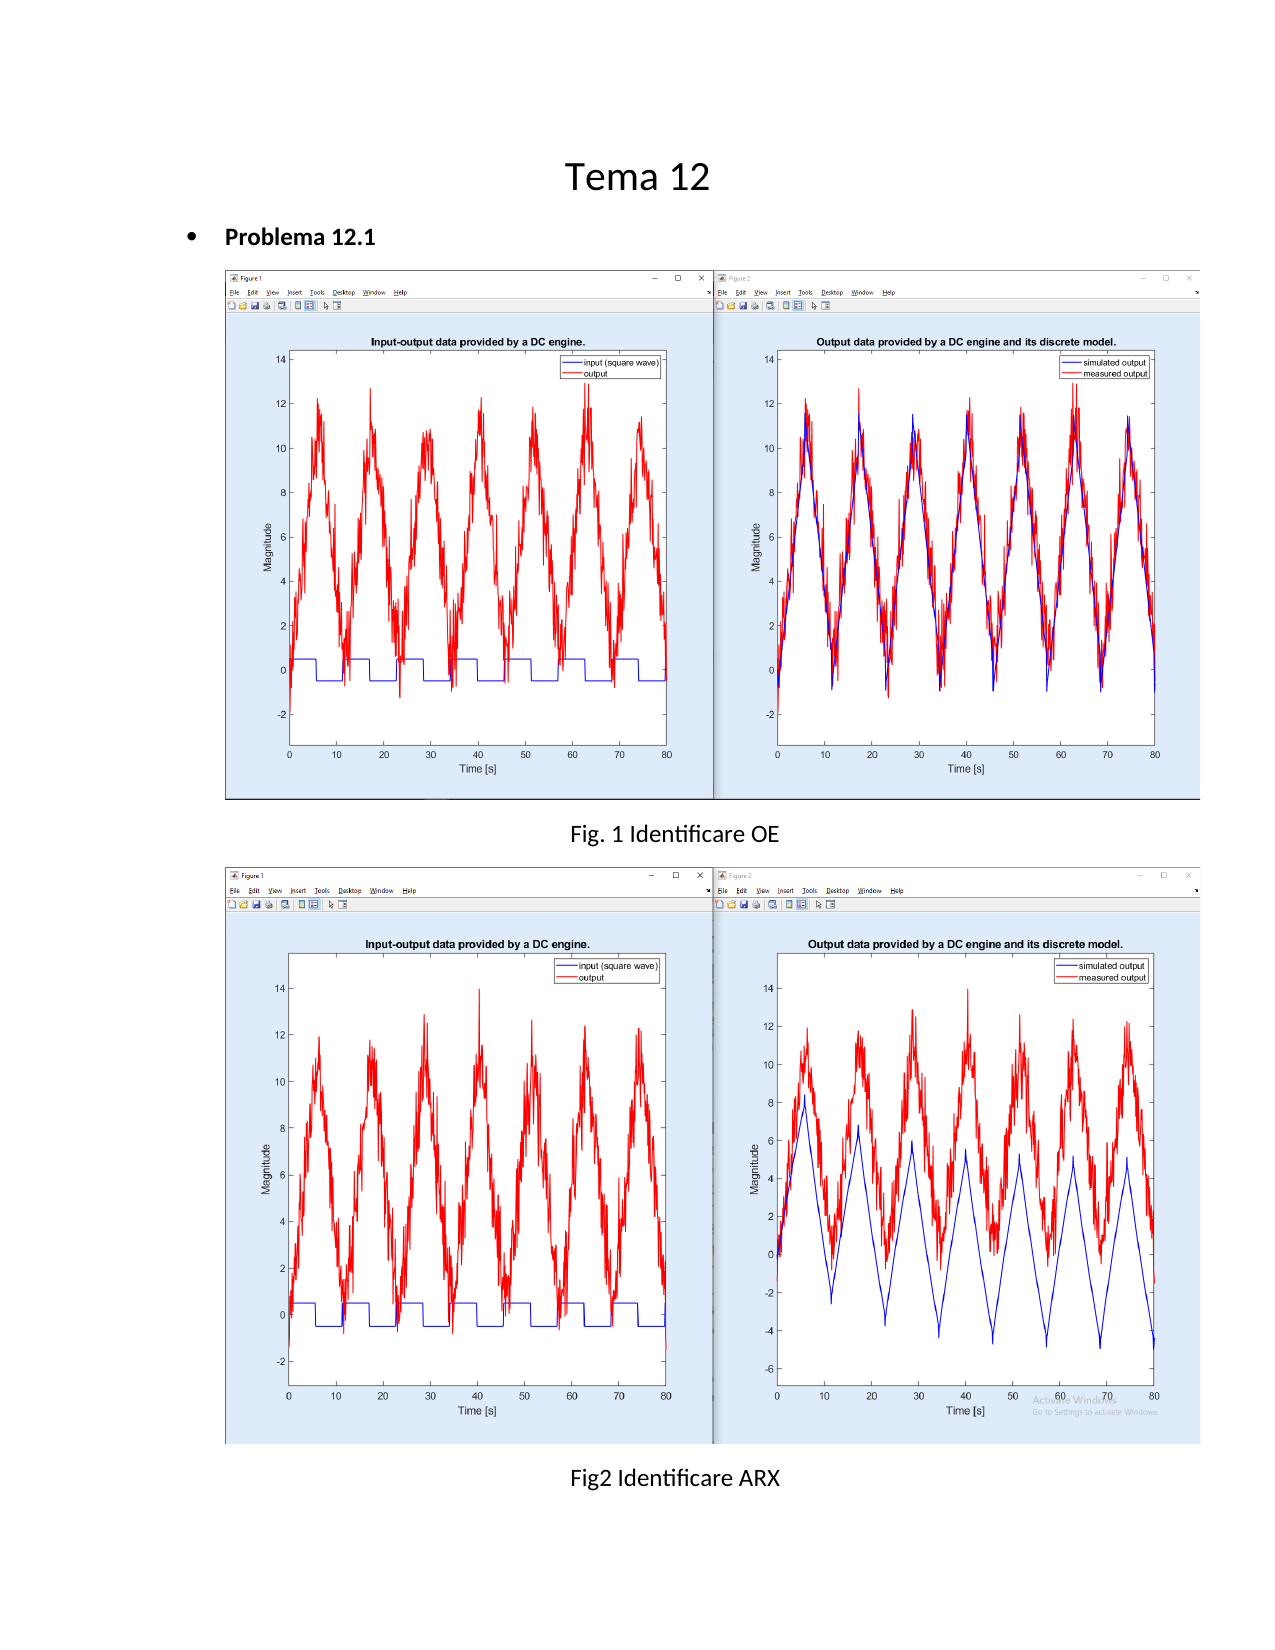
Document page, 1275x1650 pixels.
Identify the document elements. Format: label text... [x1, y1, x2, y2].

text Fig. 1 Identificare OE [225, 818, 1125, 849]
text Tema 12 [150, 150, 1125, 201]
list Problema 12.1 [187, 221, 1125, 252]
text Fig2 Identificare ARX [225, 1462, 1125, 1492]
